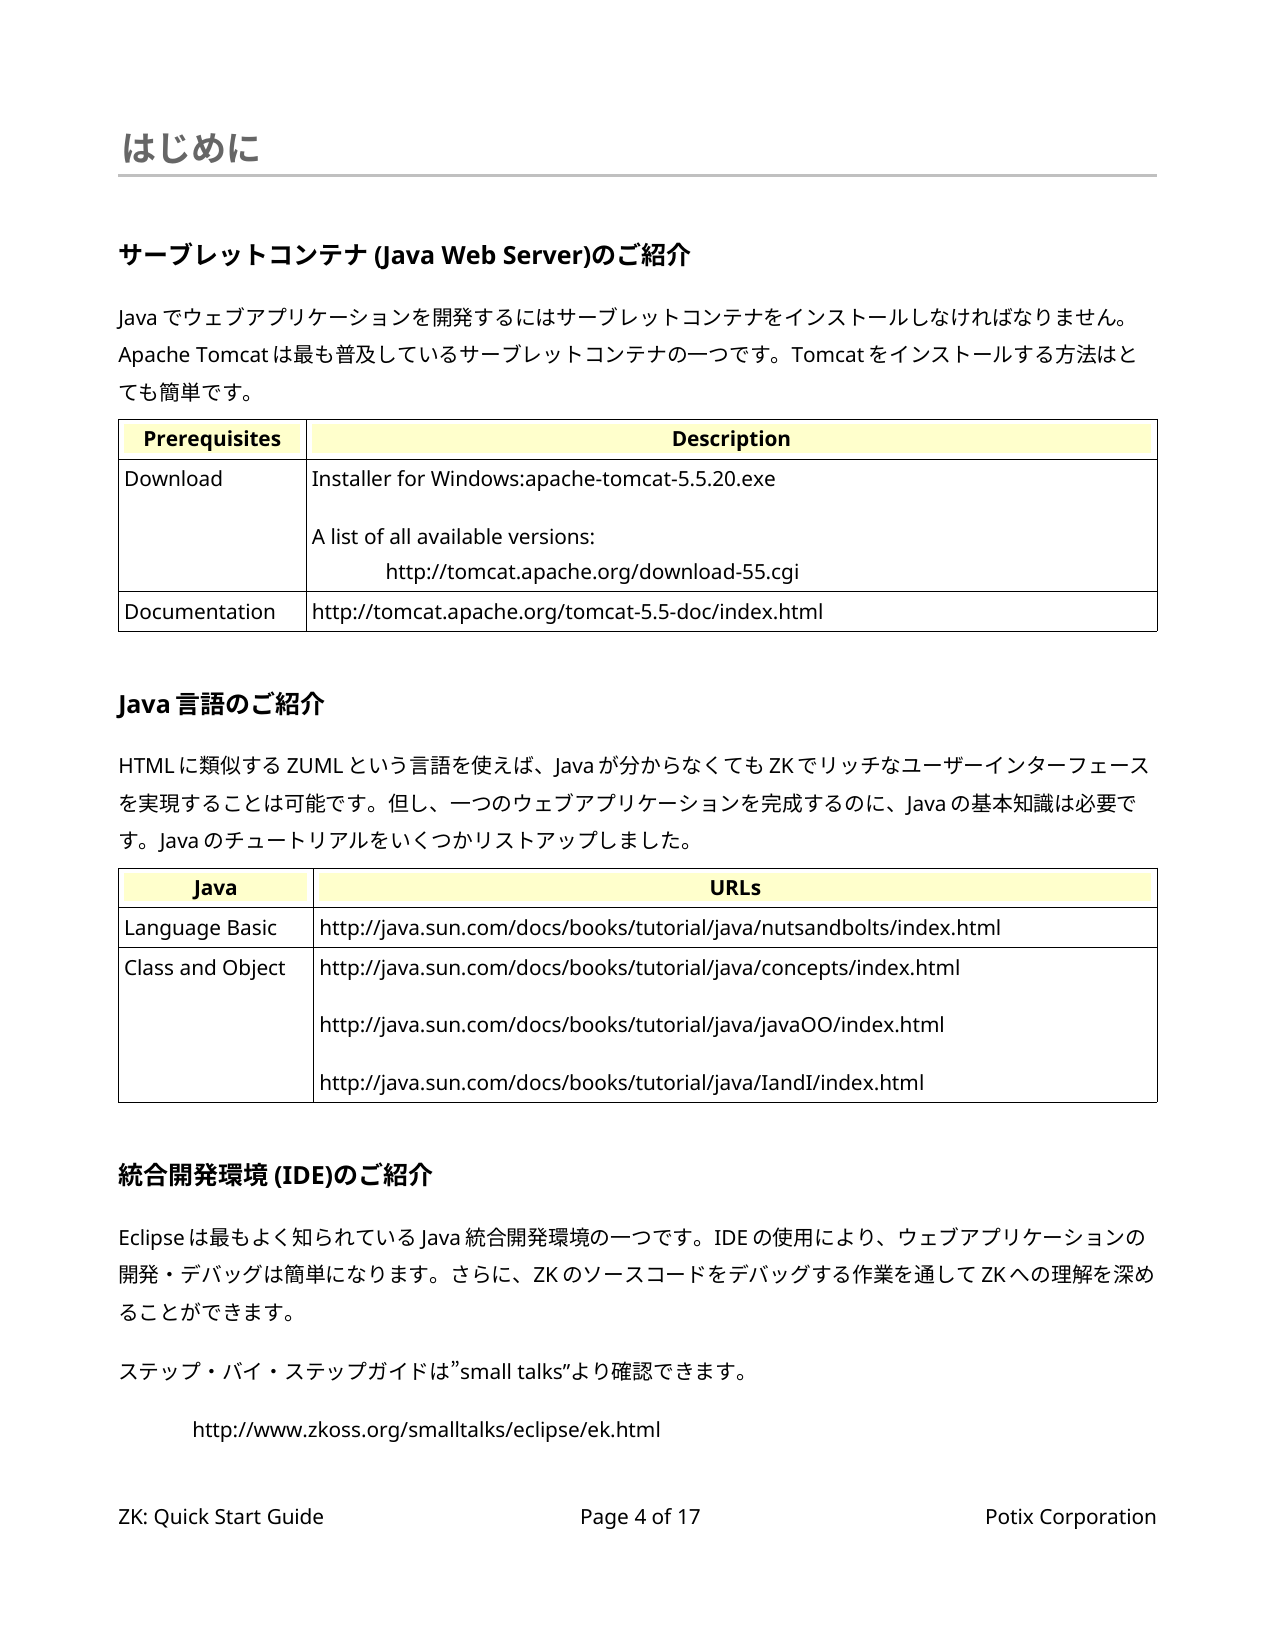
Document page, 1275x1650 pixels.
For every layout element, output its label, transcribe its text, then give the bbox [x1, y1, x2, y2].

table_cell http://tomcat.apache.org/tomcat-5.5-doc/index.html [307, 592, 1157, 631]
text Eclipseは最もよく知られているJava統合開発環境の一つです。IDEの使用により、ウェブアプリケーションの開発・デバッグは簡単になります。さらに、ZKのソースコードをデバッグする作業を通してZKへの理解を深めることができます。 [118, 1221, 1157, 1326]
text ステップ・バイ・ステップガイドは”small talks”より確認できます。 [118, 1356, 1157, 1386]
table_cell Installer for Windows:apache-tomcat-5.5.20.exe A list of all available versions: http://tomcat.apache.org/download-55.cgi [307, 460, 1157, 591]
table_header Java [119, 869, 313, 907]
text Javaでウェブアプリケーションを開発するにはサーブレットコンテナをインストールしなければなりません。Apache Tomcatは最も普及しているサーブレットコンテナの一つです。Tomcatをインストールする方法はとても簡単です。 [118, 301, 1157, 406]
subtitle サーブレットコンテナ (Java Web Server)のご紹介 [118, 236, 1157, 272]
table_cell Documentation [119, 592, 306, 631]
subtitle はじめに [118, 118, 1157, 174]
table_header URLs [314, 869, 1157, 907]
subtitle 統合開発環境 (IDE)のご紹介 [118, 1155, 1157, 1192]
subtitle Java言語のご紹介 [118, 684, 1157, 721]
table_header Description [307, 420, 1157, 459]
table_cell Language Basic [119, 908, 313, 947]
table_cell http://java.sun.com/docs/books/tutorial/java/nutsandbolts/index.html [314, 908, 1157, 947]
text http://www.zkoss.org/smalltalks/eclipse/ek.html [118, 1415, 1157, 1443]
text HTMLに類似するZUMLという言語を使えば、Javaが分からなくてもZKでリッチなユーザーインターフェースを実現することは可能です。但し、一つのウェブアプリケーションを完成するのに、Javaの基本知識は必要です。Javaのチュートリアルをいくつかリストアップしました。 [118, 750, 1157, 855]
table_cell http://java.sun.com/docs/books/tutorial/java/concepts/index.html http://java.sun.com/docs/books/tutorial/java/javaOO/index.html http://java.sun.com/docs/books/tutorial/java/IandI/index.html [314, 948, 1157, 1102]
table_header Prerequisites [119, 420, 306, 459]
table_cell Download [119, 460, 306, 591]
table_cell Class and Object [119, 948, 313, 1102]
